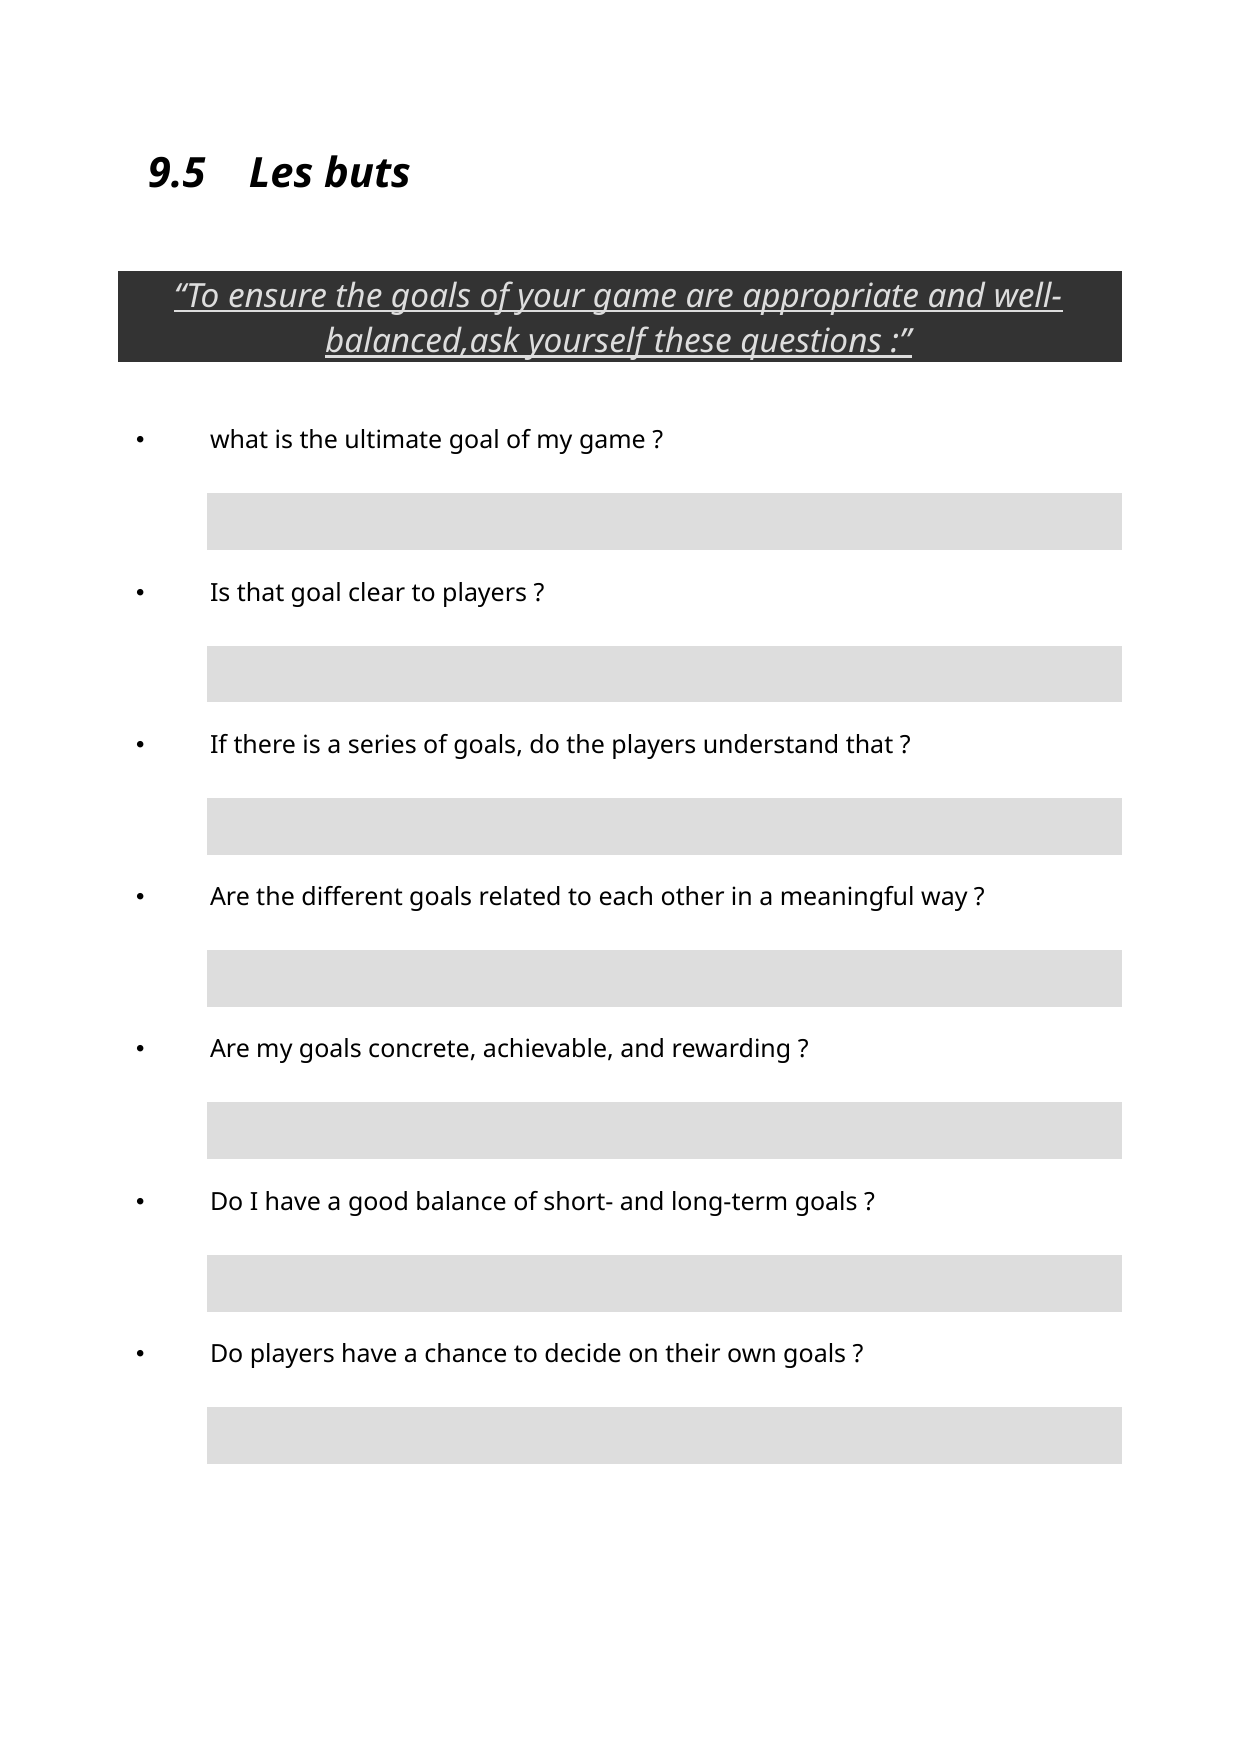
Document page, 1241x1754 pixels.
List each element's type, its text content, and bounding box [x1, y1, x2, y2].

list If there is a series of goals, do the players understand that ? [136, 727, 1122, 761]
subtitle Les buts [148, 143, 1122, 200]
list Are my goals concrete, achievable, and rewarding ? [136, 1031, 1122, 1065]
text “To ensure the goals of your game are appropriate and well-balanced,ask yourself these questions :” [118, 271, 1122, 362]
list Do I have a good balance of short- and long-term goals ? [136, 1183, 1122, 1217]
list Are the different goals related to each other in a meaningful way ? [136, 879, 1122, 913]
list what is the ultimate goal of my game ? [136, 422, 1122, 456]
list Is that goal clear to players ? [136, 574, 1122, 608]
list Do players have a chance to decide on their own goals ? [136, 1336, 1122, 1370]
